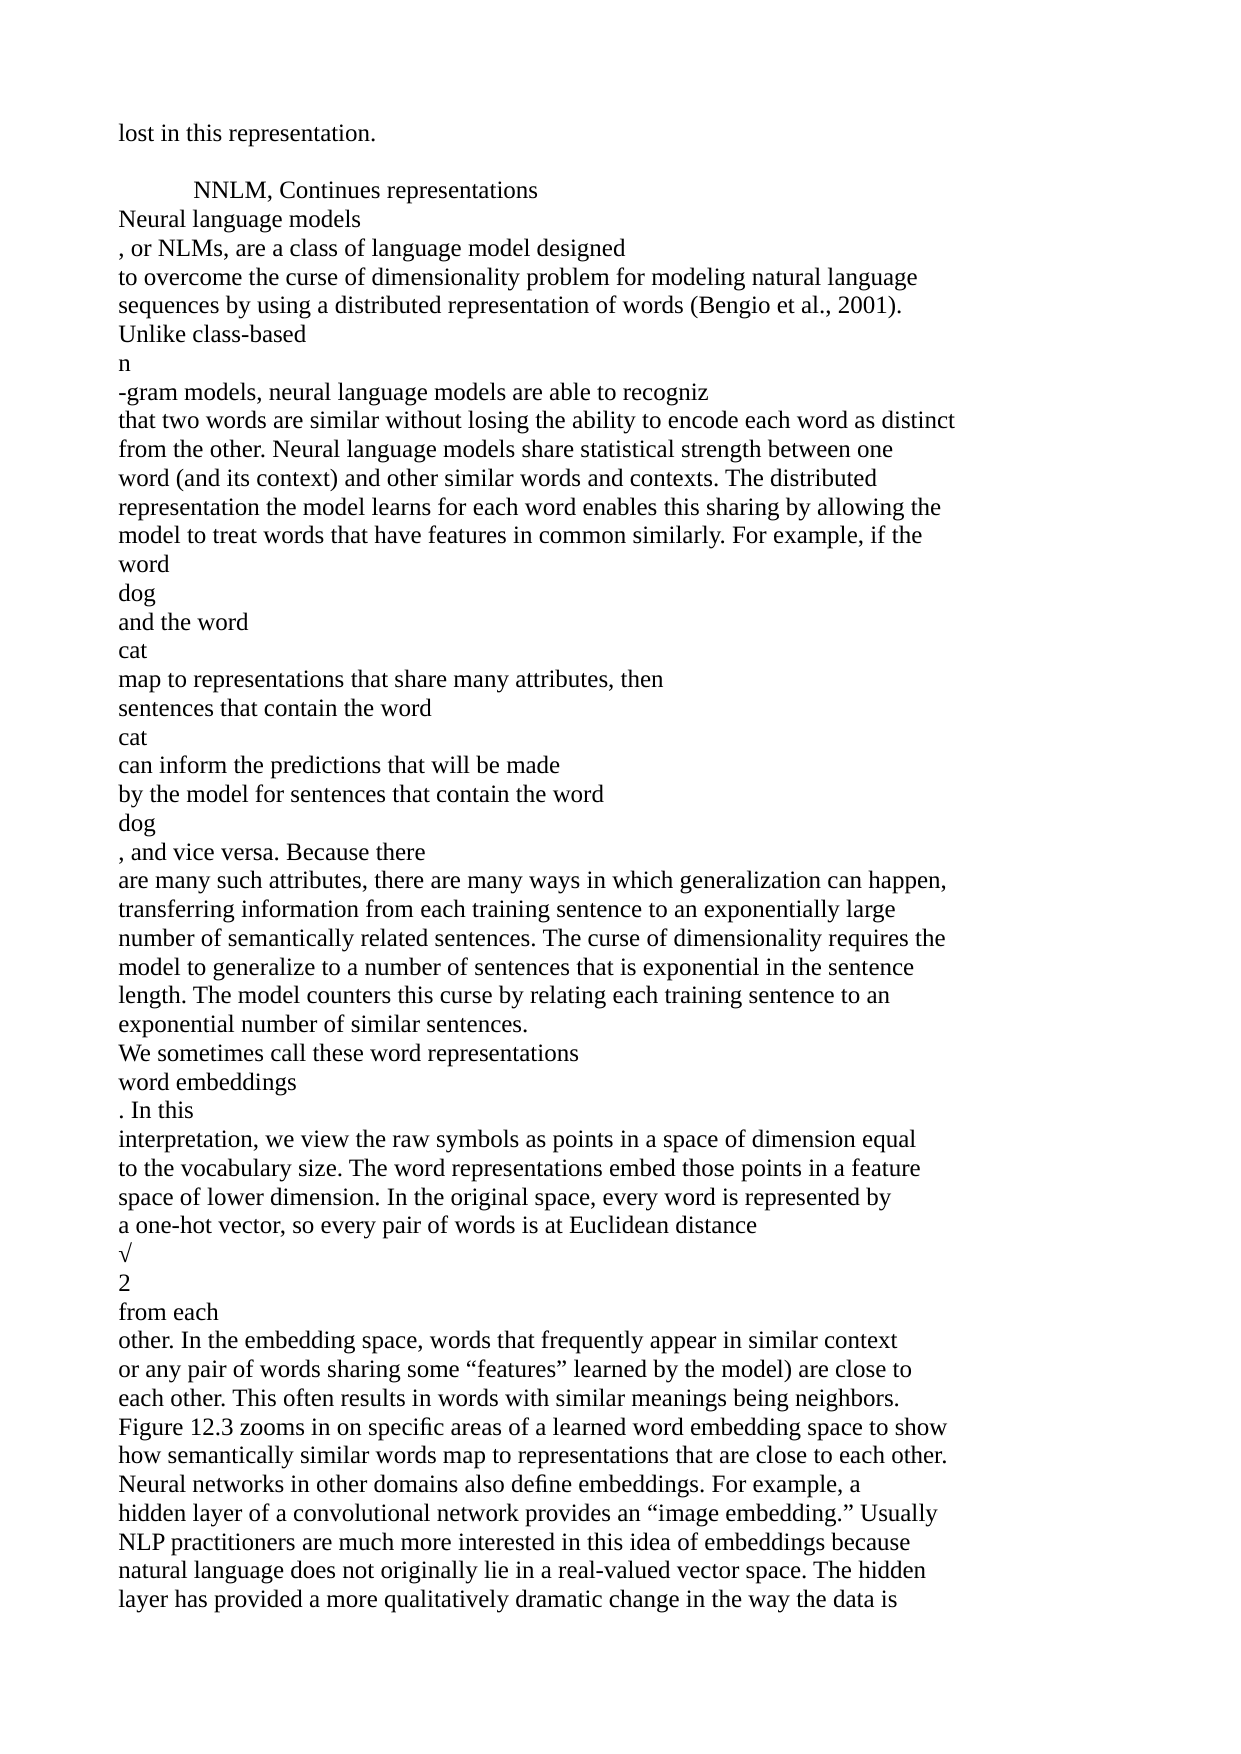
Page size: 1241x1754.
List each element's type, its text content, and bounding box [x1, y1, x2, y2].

text can inform the predictions that will be made [118, 751, 1122, 779]
text from each [118, 1297, 1122, 1326]
text Unlike class-based [118, 319, 1122, 348]
text We sometimes call these word representations [118, 1038, 1122, 1067]
text by the model for sentences that contain the word [118, 779, 1122, 808]
text natural language does not originally lie in a real-valued vector space. The hidden [118, 1556, 1122, 1584]
text sequences by using a distributed representation of words (Bengio et al., 2001). [118, 291, 1122, 319]
text or any pair of words sharing some “features” learned by the model) are close to [118, 1354, 1122, 1383]
text -gram models, neural language models are able to recogniz [118, 377, 1122, 406]
text cat [118, 722, 1122, 751]
text dog [118, 578, 1122, 607]
text word [118, 549, 1122, 578]
text and the word [118, 607, 1122, 636]
text number of semantically related sentences. The curse of dimensionality requires the [118, 923, 1122, 952]
text Neural language models [118, 204, 1122, 233]
text to the vocabulary size. The word representations embed those points in a feature [118, 1153, 1122, 1182]
text are many such attributes, there are many ways in which generalization can happen, [118, 866, 1122, 894]
text lost in this representation. [118, 118, 1122, 147]
text from the other. Neural language models share statistical strength between one [118, 434, 1122, 463]
text to overcome the curse of dimensionality problem for modeling natural language [118, 262, 1122, 291]
text sentences that contain the word [118, 693, 1122, 722]
text transferring information from each training sentence to an exponentially large [118, 894, 1122, 923]
text length. The model counters this curse by relating each training sentence to an [118, 981, 1122, 1009]
text each other. This often results in words with similar meanings being neighbors. [118, 1383, 1122, 1412]
text representation the model learns for each word enables this sharing by allowing the [118, 492, 1122, 521]
text how semantically similar words map to representations that are close to each other. [118, 1441, 1122, 1469]
text other. In the embedding space, words that frequently appear in similar context [118, 1326, 1122, 1354]
text model to treat words that have features in common similarly. For example, if the [118, 521, 1122, 549]
text a one-hot vector, so every pair of words is at Euclidean distance [118, 1211, 1122, 1239]
text hidden layer of a convolutional network provides an “image embedding.” Usually [118, 1498, 1122, 1527]
text dog [118, 808, 1122, 837]
text model to generalize to a number of sentences that is exponential in the sentence [118, 952, 1122, 981]
text exponential number of similar sentences. [118, 1009, 1122, 1038]
text , and vice versa. Because there [118, 837, 1122, 866]
text that two words are similar without losing the ability to encode each word as distinct [118, 406, 1122, 434]
text Neural networks in other domains also deﬁne embeddings. For example, a [118, 1469, 1122, 1498]
text word embeddings [118, 1067, 1122, 1096]
text n [118, 348, 1122, 377]
text space of lower dimension. In the original space, every word is represented by [118, 1182, 1122, 1211]
text Figure 12.3 zooms in on speciﬁc areas of a learned word embedding space to show [118, 1412, 1122, 1441]
text √ [118, 1239, 1122, 1268]
text layer has provided a more qualitatively dramatic change in the way the data is [118, 1584, 1122, 1613]
text , or NLMs, are a class of language model designed [118, 233, 1122, 262]
text interpretation, we view the raw symbols as points in a space of dimension equal [118, 1124, 1122, 1153]
text cat [118, 636, 1122, 664]
text 2 [118, 1268, 1122, 1297]
text NNLM, Continues representations [118, 176, 1122, 204]
text word (and its context) and other similar words and contexts. The distributed [118, 463, 1122, 492]
text NLP practitioners are much more interested in this idea of embeddings because [118, 1527, 1122, 1556]
text map to representations that share many attributes, then [118, 664, 1122, 693]
text . In this [118, 1096, 1122, 1124]
